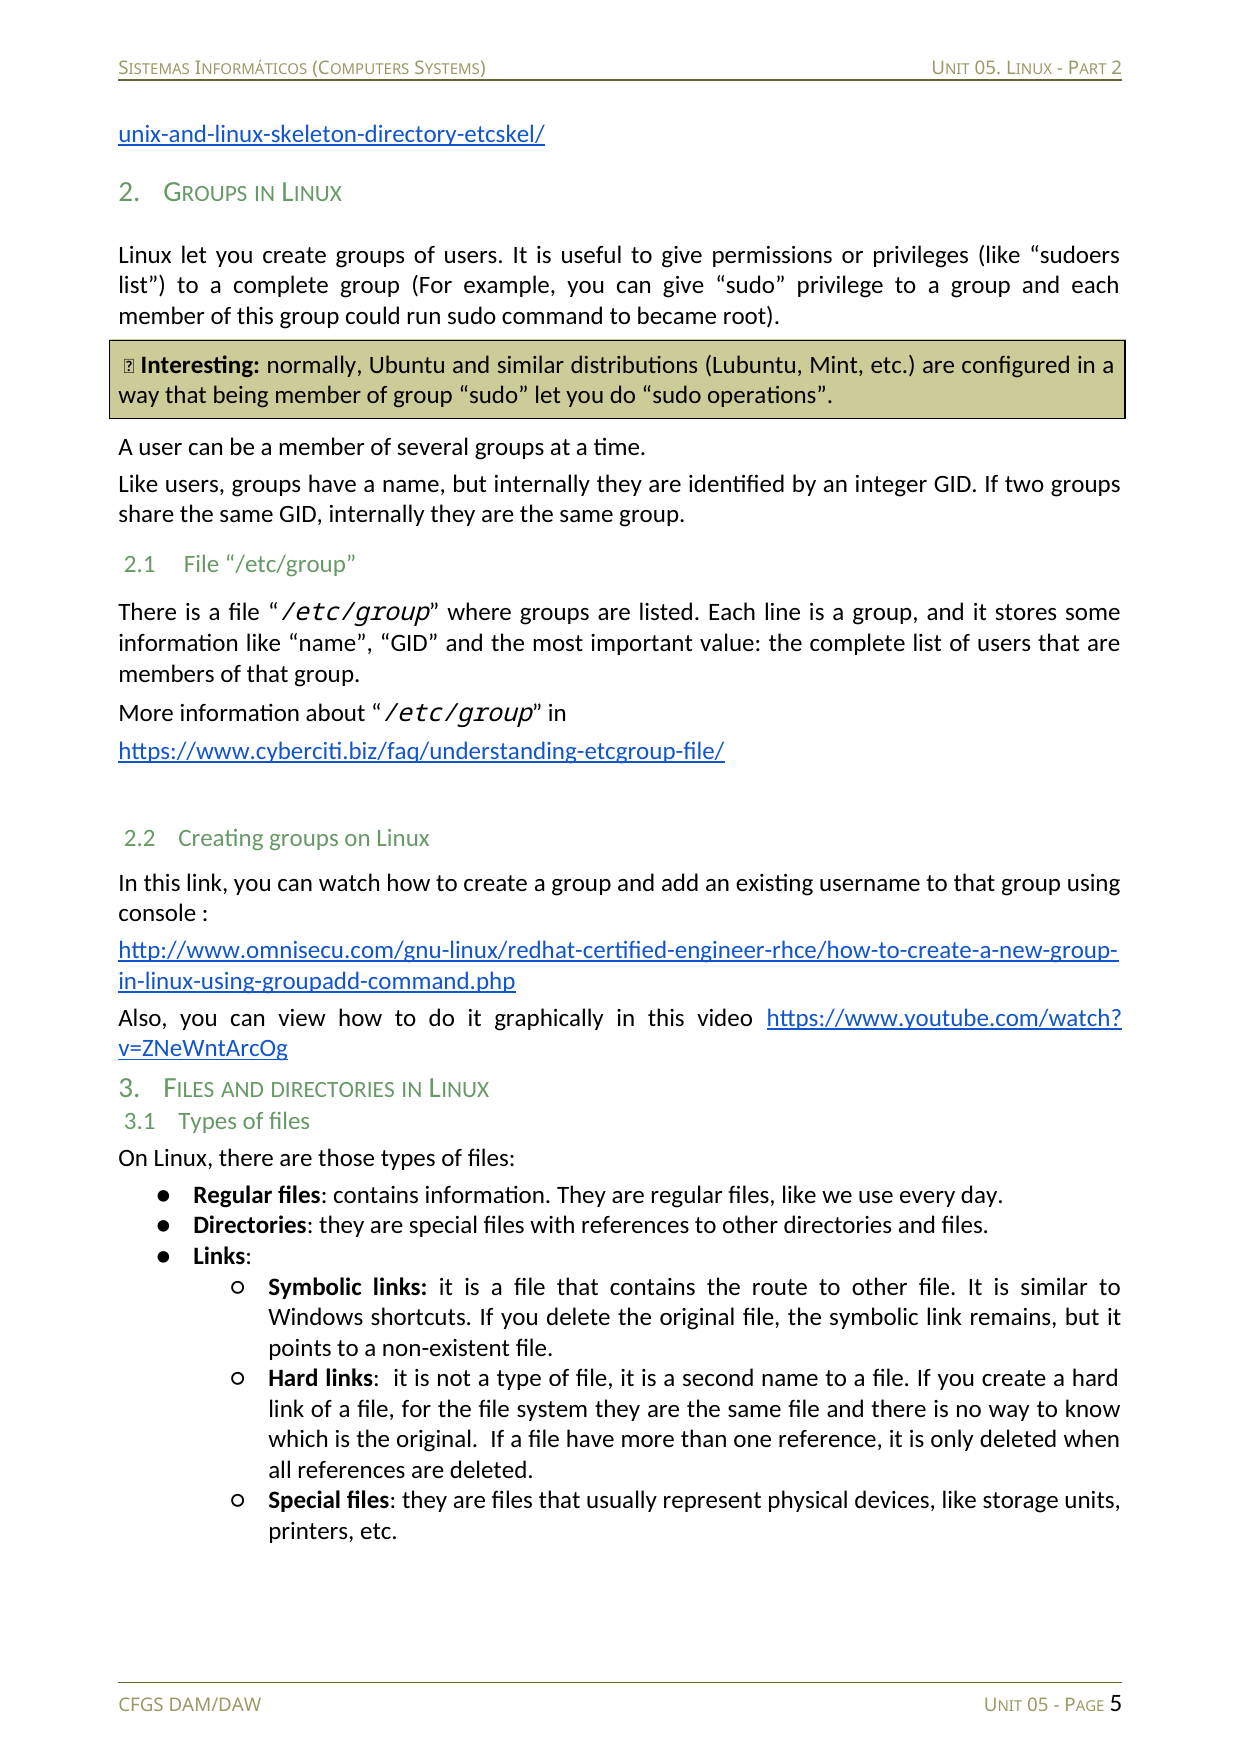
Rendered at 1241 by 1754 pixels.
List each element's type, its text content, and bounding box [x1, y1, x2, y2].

subtitle Files and directories in Linux [118, 1069, 1122, 1105]
text Linux let you create groups of users. It is useful to give permissions or privileges (like “sudoers list”) to a complete group (For example, you can give “sudo” privilege to a group and each member of this group could run sudo command to became root). [118, 239, 1122, 331]
text Also, you can view how to do it graphically in this video https://www.youtube.com/watch?v=ZNeWntArcOg [118, 1002, 1122, 1063]
list Special files: they are files that usually represent physical devices, like storage units, printers, etc. [231, 1484, 1122, 1545]
list Hard links: it is not a type of file, it is a second name to a file. If you create a hard link of a file, for the file system they are the same file and there is no way to know which is the original. If a file have more than one reference, it is only deleted when all references are deleted. [231, 1362, 1122, 1484]
text In this link, you can watch how to create a group and add an existing username to that group using console : [118, 867, 1122, 928]
subtitle File “/etc/group” [118, 548, 1122, 578]
text 💬 Interesting: normally, Ubuntu and similar distributions (Lubuntu, Mint, etc.) are configured in a way that being member of group “sudo” let you do “sudo operations”. [110, 341, 1124, 418]
text https://www.cyberciti.biz/faq/understanding-etcgroup-file/ [118, 735, 1122, 766]
text More information about “/etc/group” in [118, 695, 1122, 729]
list Directories: they are special files with references to other directories and files. [156, 1209, 1122, 1240]
text Like users, groups have a name, but internally they are identified by an integer GID. If two groups share the same GID, internally they are the same group. [118, 468, 1122, 529]
subtitle Types of files [118, 1105, 1122, 1136]
text A user can be a member of several groups at a time. [118, 431, 1122, 462]
subtitle Groups in Linux [118, 173, 1122, 209]
text There is a file “/etc/group” where groups are listed. Each line is a group, and it stores some information like “name”, “GID” and the most important value: the complete list of users that are members of that group. [118, 593, 1122, 688]
text unix-and-linux-skeleton-directory-etcskel/ [118, 118, 1122, 148]
text http://www.omnisecu.com/gnu-linux/redhat-certified-engineer-rhce/how-to-create-a-new-group-in-linux-using-groupadd-command.php [118, 934, 1122, 996]
list Symbolic links: it is a file that contains the route to other file. It is similar to Windows shortcuts. If you delete the original file, the symbolic link remains, but it points to a non-existent file. [231, 1271, 1122, 1362]
subtitle Creating groups on Linux [118, 822, 1122, 852]
list Regular files: contains information. They are regular files, like we use every day. [156, 1179, 1122, 1209]
text On Linux, there are those types of files: [118, 1142, 1122, 1173]
list Links: [156, 1240, 1122, 1271]
